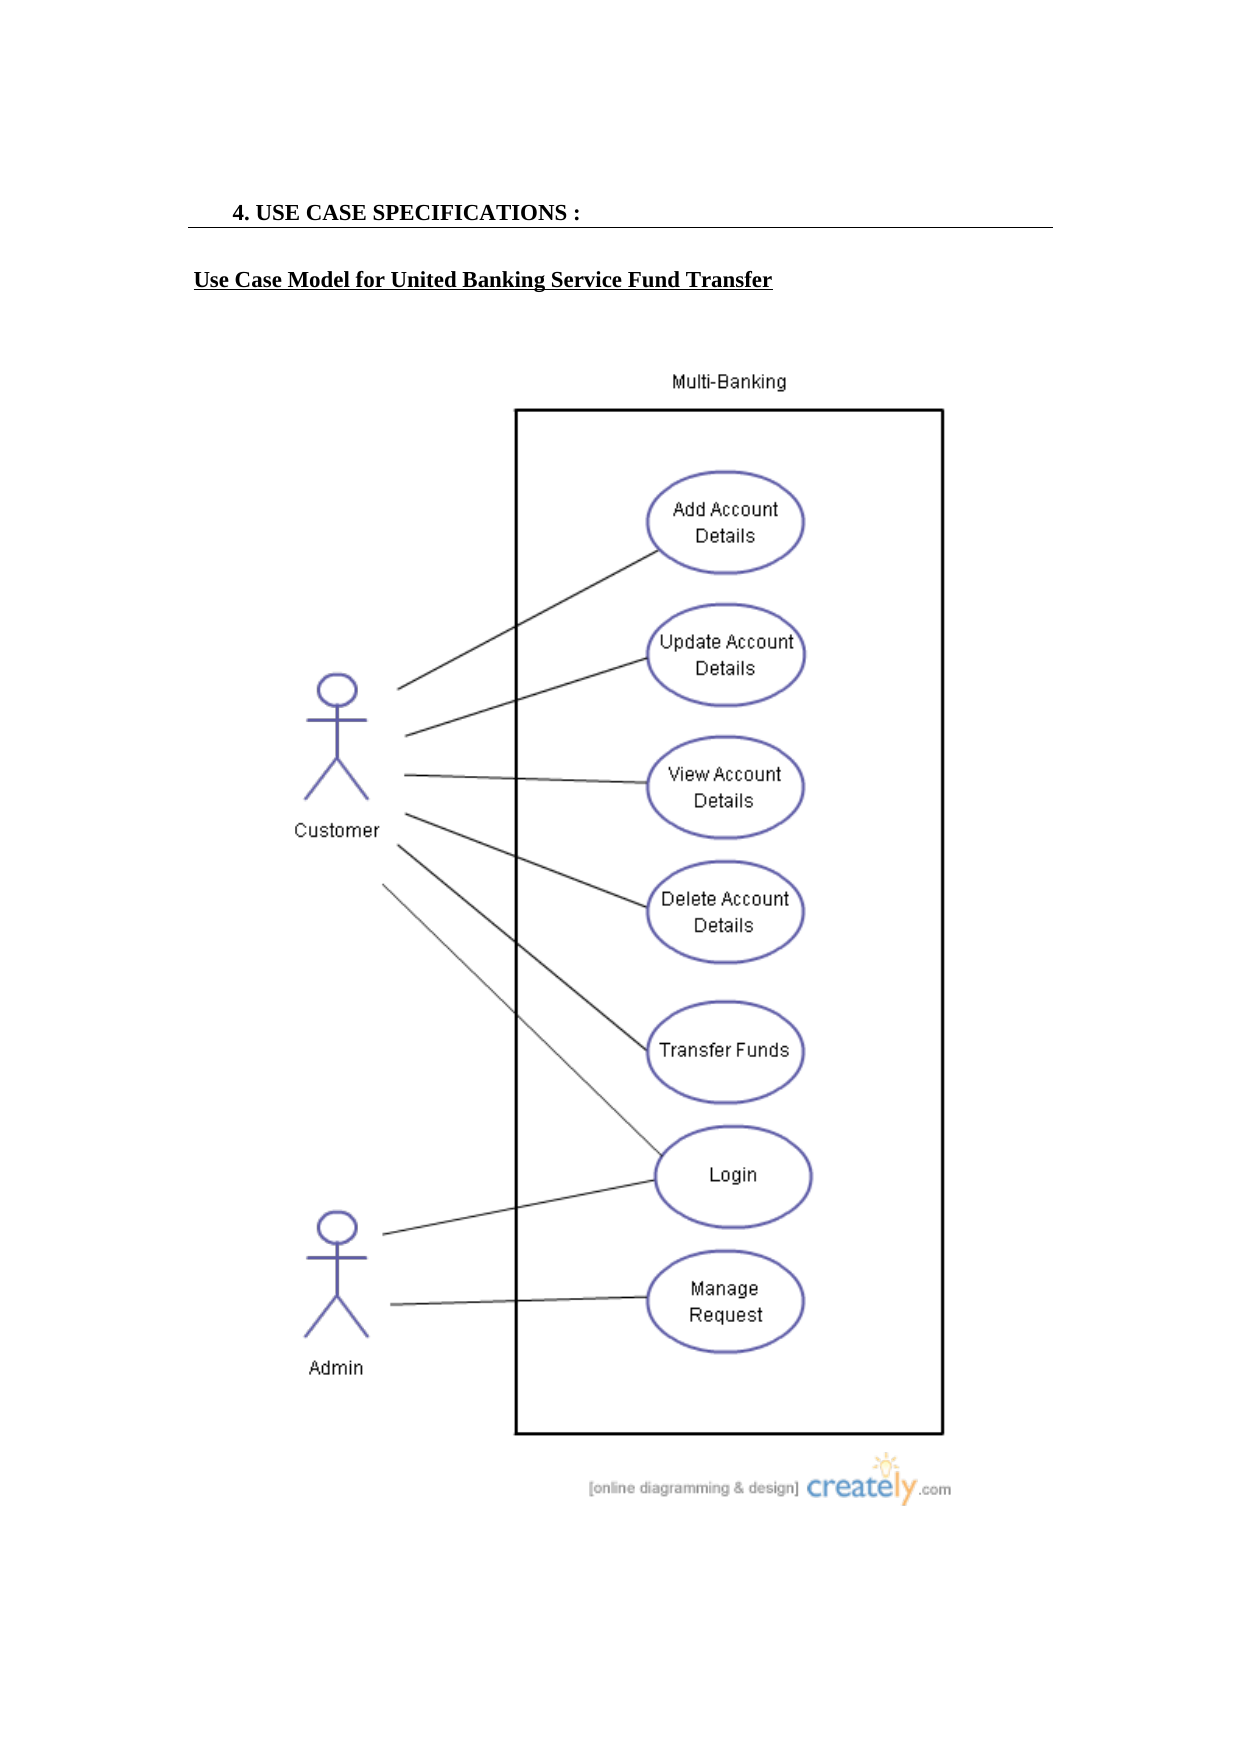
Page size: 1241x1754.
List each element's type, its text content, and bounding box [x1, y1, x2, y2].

subtitle 4. USE CASE SPECIFICATIONS : [187, 199, 1053, 228]
text Use Case Model for United Banking Service Fund Transfer [187, 266, 1053, 292]
picture [280, 359, 960, 1512]
